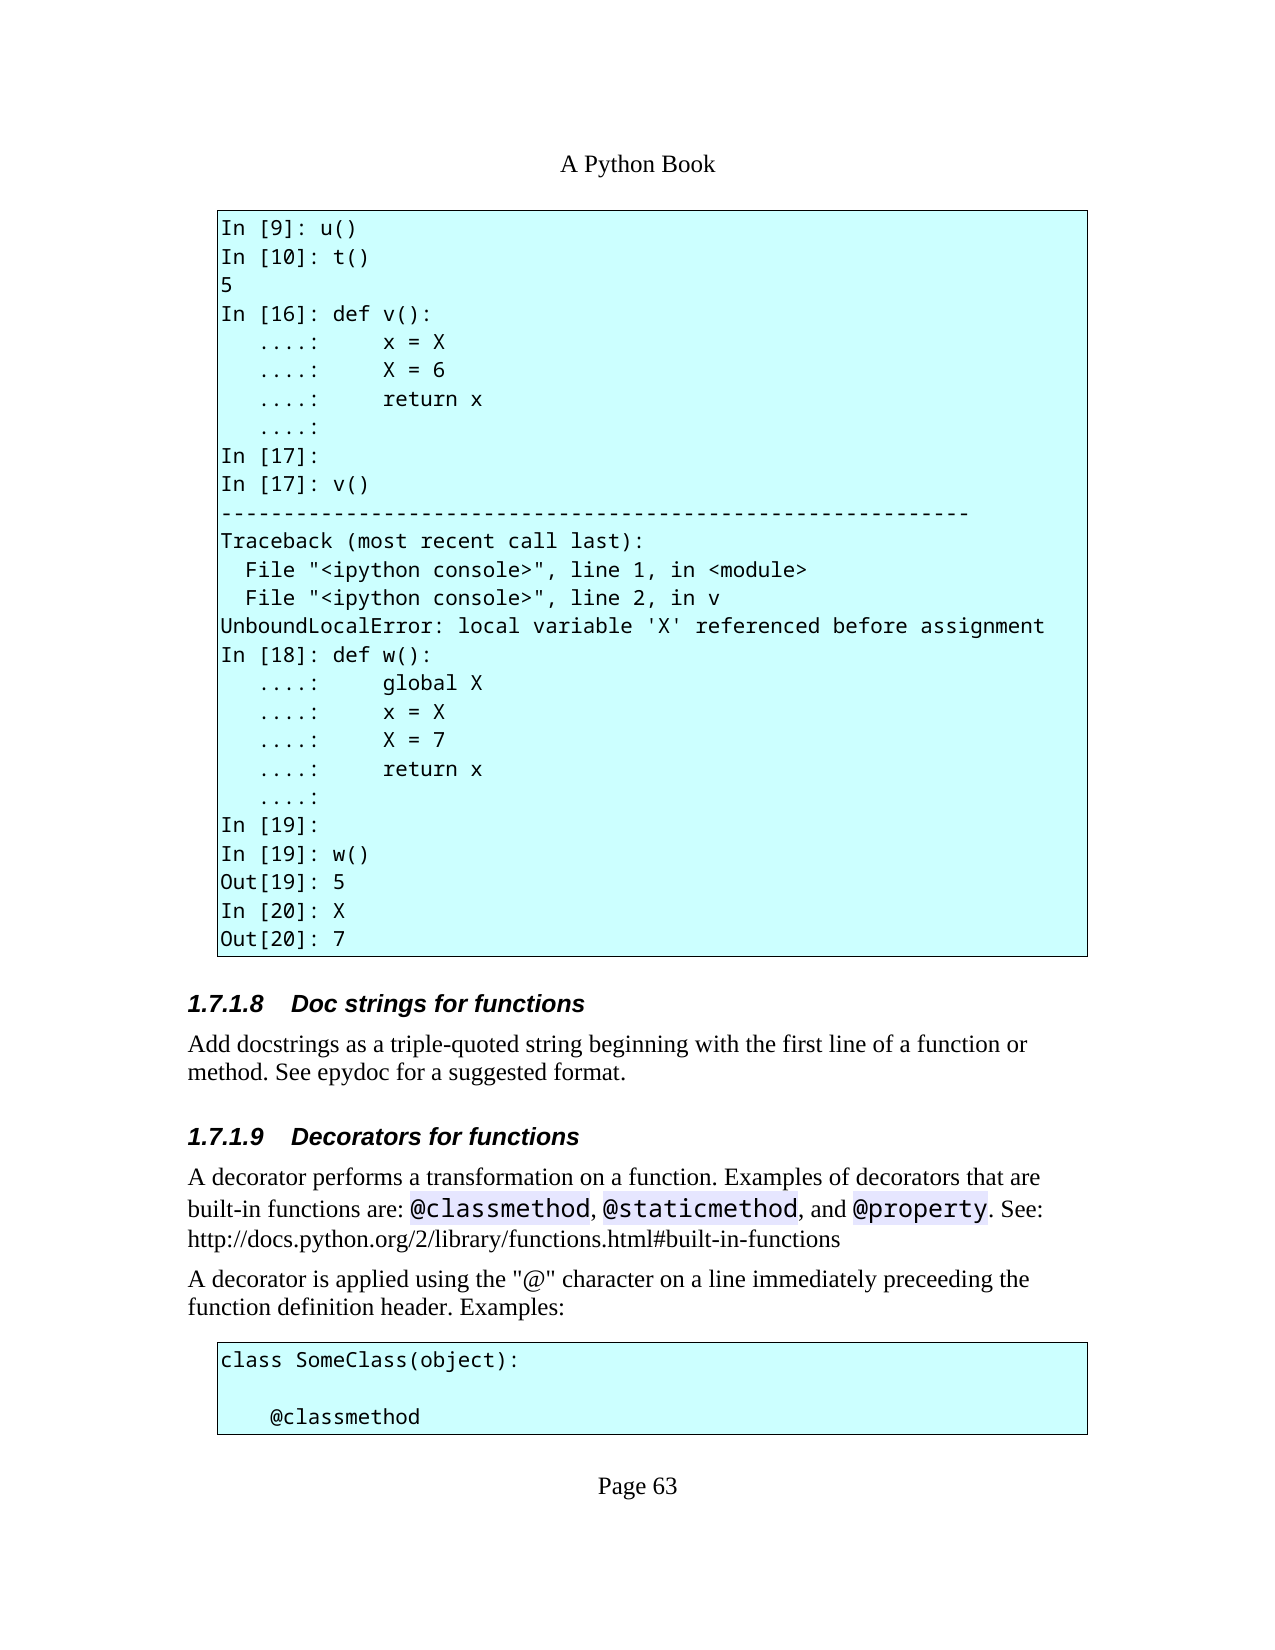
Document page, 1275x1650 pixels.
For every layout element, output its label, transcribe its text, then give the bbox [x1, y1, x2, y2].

text In [9]: u() In [10]: t() 5 In [16]: def v(): ....: x = X ....: X = 6 ....: return x ....: In [17]: In [17]: v() ------------------------------------------------------------ Traceback (most recent call last): File "<ipython console>", line 1, in <module> File "<ipython console>", line 2, in v UnboundLocalError: local variable 'X' referenced before assignment In [18]: def w(): ....: global X ....: x = X ....: X = 7 ....: return x ....: In [19]: In [19]: w() Out[19]: 5 In [20]: X Out[20]: 7 [218, 211, 1087, 956]
subtitle 1.7.1.8 Doc strings for functions [187, 990, 1087, 1018]
text Add docstrings as a triple-quoted string beginning with the first line of a function or method. See epydoc for a suggested format. [187, 1030, 1087, 1086]
text A decorator performs a transformation on a function. Examples of decorators that are built-in functions are: @classmethod, @staticmethod, and @property. See: http://docs.python.org/2/library/functions.html#built-in-functions [187, 1163, 1087, 1253]
subtitle 1.7.1.9 Decorators for functions [187, 1123, 1087, 1151]
text class SomeClass(object): @classmethod [218, 1343, 1087, 1434]
text A decorator is applied using the "@" character on a line immediately preceeding the function definition header. Examples: [187, 1265, 1087, 1321]
